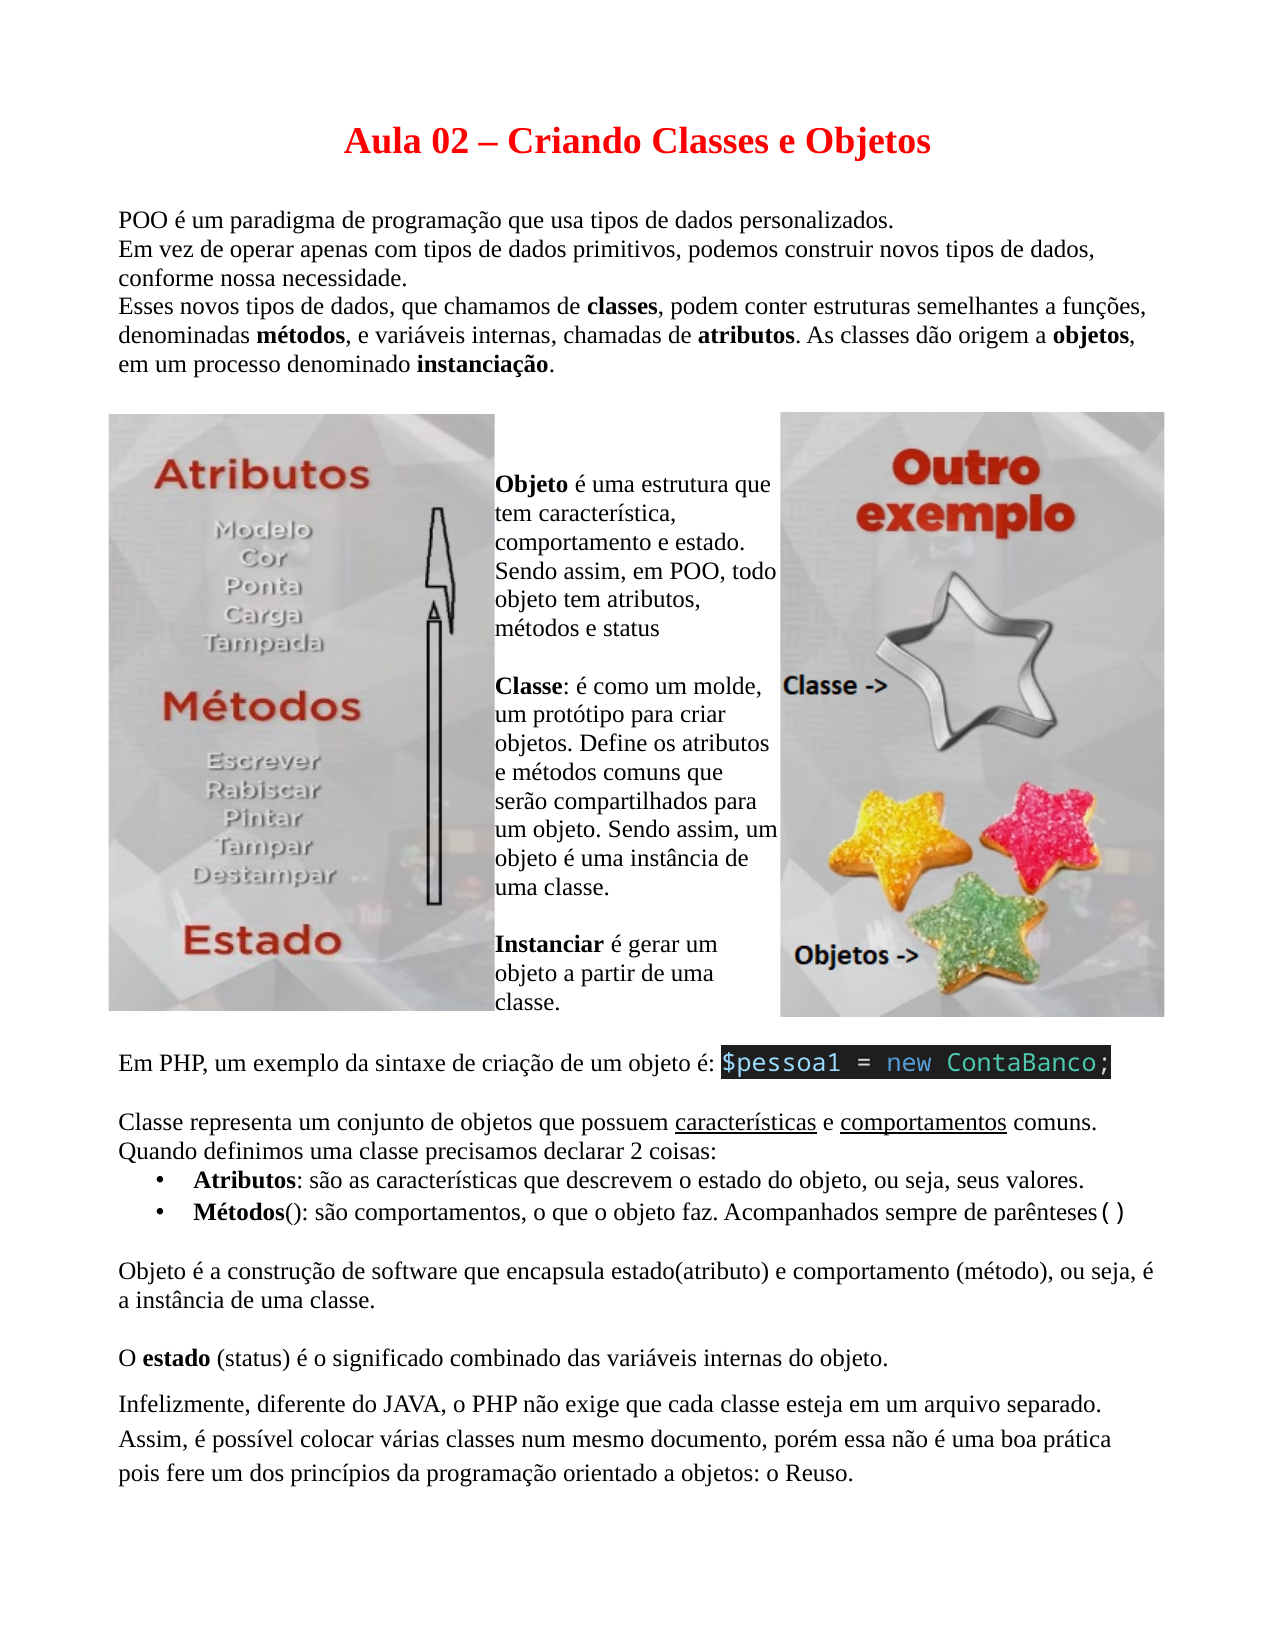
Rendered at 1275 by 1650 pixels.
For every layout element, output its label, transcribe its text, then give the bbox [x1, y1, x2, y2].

text POO é um paradigma de programação que usa tipos de dados personalizados. [118, 205, 1157, 234]
text Infelizmente, diferente do JAVA, o PHP não exige que cada classe esteja em um arquivo separado. Assim, é possível colocar várias classes num mesmo documento, porém essa não é uma boa prática pois fere um dos princípios da programação orientado a objetos: o Reuso. [118, 1389, 1157, 1487]
text Instanciar é gerar um objeto a partir de uma classe. [118, 929, 780, 1016]
subtitle Aula 02 – Criando Classes e Objetos [118, 118, 1157, 162]
picture [780, 412, 1165, 1017]
text Objeto é a construção de software que encapsula estado(atributo) e comportamento (método), ou seja, é a instância de uma classe. [118, 1256, 1157, 1314]
picture [108, 414, 495, 1011]
text Classe representa um conjunto de objetos que possuem características e comportamentos comuns. Quando definimos uma classe precisamos declarar 2 coisas: [118, 1107, 1157, 1165]
text Objeto é uma estrutura que tem característica, comportamento e estado. Sendo assim, em POO, todo objeto tem atributos, métodos e status [495, 469, 780, 642]
text O estado (status) é o significado combinado das variáveis internas do objeto. [118, 1343, 1157, 1371]
list Métodos(): são comportamentos, o que o objeto faz. Acompanhados sempre de parênteses() [156, 1194, 1157, 1228]
list Atributos: são as características que descrevem o estado do objeto, ou seja, seus valores. [156, 1165, 1157, 1194]
text Classe: é como um molde, um protótipo para criar objetos. Define os atributos e métodos comuns que serão compartilhados para um objeto. Sendo assim, um objeto é uma instância de uma classe. [495, 671, 780, 901]
text Esses novos tipos de dados, que chamamos de classes, podem conter estruturas semelhantes a funções, denominadas métodos, e variáveis internas, chamadas de atributos. As classes dão origem a objetos, em um processo denominado instanciação. [118, 291, 1157, 378]
text Em vez de operar apenas com tipos de dados primitivos, podemos construir novos tipos de dados, conforme nossa necessidade. [118, 234, 1157, 291]
text Em PHP, um exemplo da sintaxe de criação de um objeto é: $pessoa1 = new ContaBanco; [118, 1044, 1157, 1079]
